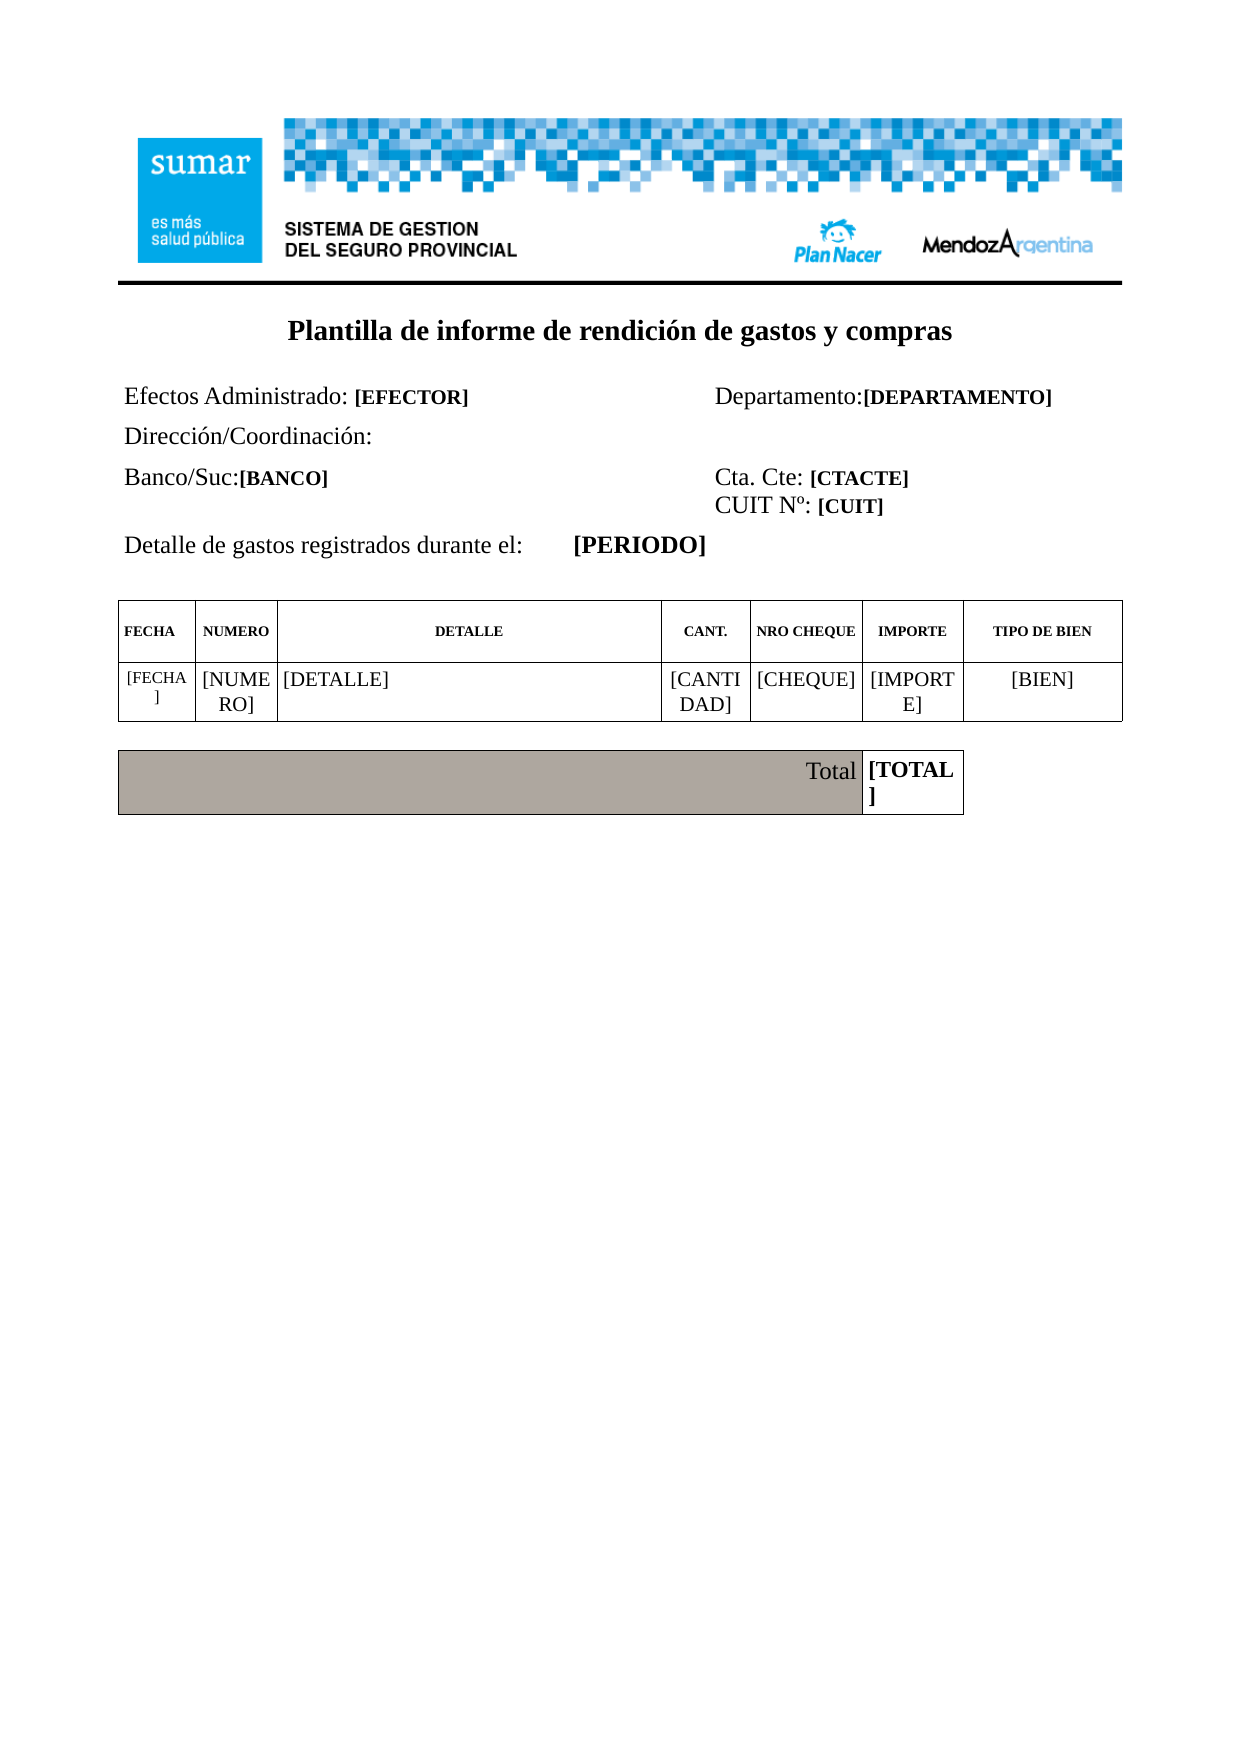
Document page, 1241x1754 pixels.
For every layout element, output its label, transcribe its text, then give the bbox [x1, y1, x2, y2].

table_header Efectos Administrado: [EFECTOR] [118, 375, 709, 416]
picture [850, 161, 860, 171]
table_cell [DETALLE] [278, 663, 661, 721]
picture [1102, 161, 1112, 171]
table_header Departamento:[DEPARTAMENTO] [709, 375, 1122, 416]
table_cell Cta. Cte: [CTACTE] CUIT Nº: [CUIT] [709, 456, 1122, 525]
picture [903, 118, 913, 139]
table_cell [709, 416, 1122, 456]
picture [767, 118, 776, 139]
table_cell [CHEQUE] [751, 663, 862, 721]
table_header [TOTAL] [863, 751, 963, 814]
table_cell [BIEN] [964, 663, 1122, 721]
table_header Total [119, 751, 862, 814]
table_cell Detalle de gastos registrados durante el: [PERIODO] [118, 525, 1122, 600]
table_header FECHA [119, 601, 195, 662]
table_cell [CANTIDAD] [662, 663, 750, 721]
picture [118, 118, 1123, 285]
table_cell [IMPORTE] [863, 663, 963, 721]
table_cell Dirección/Coordinación: [118, 416, 709, 456]
table_header TIPO DE BIEN [964, 601, 1122, 662]
table_header NRO CHEQUE [751, 601, 862, 662]
picture [358, 118, 368, 139]
text Plantilla de informe de rendición de gastos y compras [118, 313, 1122, 347]
table_cell [NUMERO] [196, 663, 277, 721]
picture [631, 118, 640, 139]
table_header DETALLE [278, 601, 661, 662]
table_cell [FECHA] [119, 663, 195, 721]
table_header NUMERO [196, 601, 277, 662]
table_header CANT. [662, 601, 750, 662]
picture [829, 161, 839, 171]
table_cell Banco/Suc:[BANCO] [118, 456, 709, 525]
table_header IMPORTE [863, 601, 963, 662]
